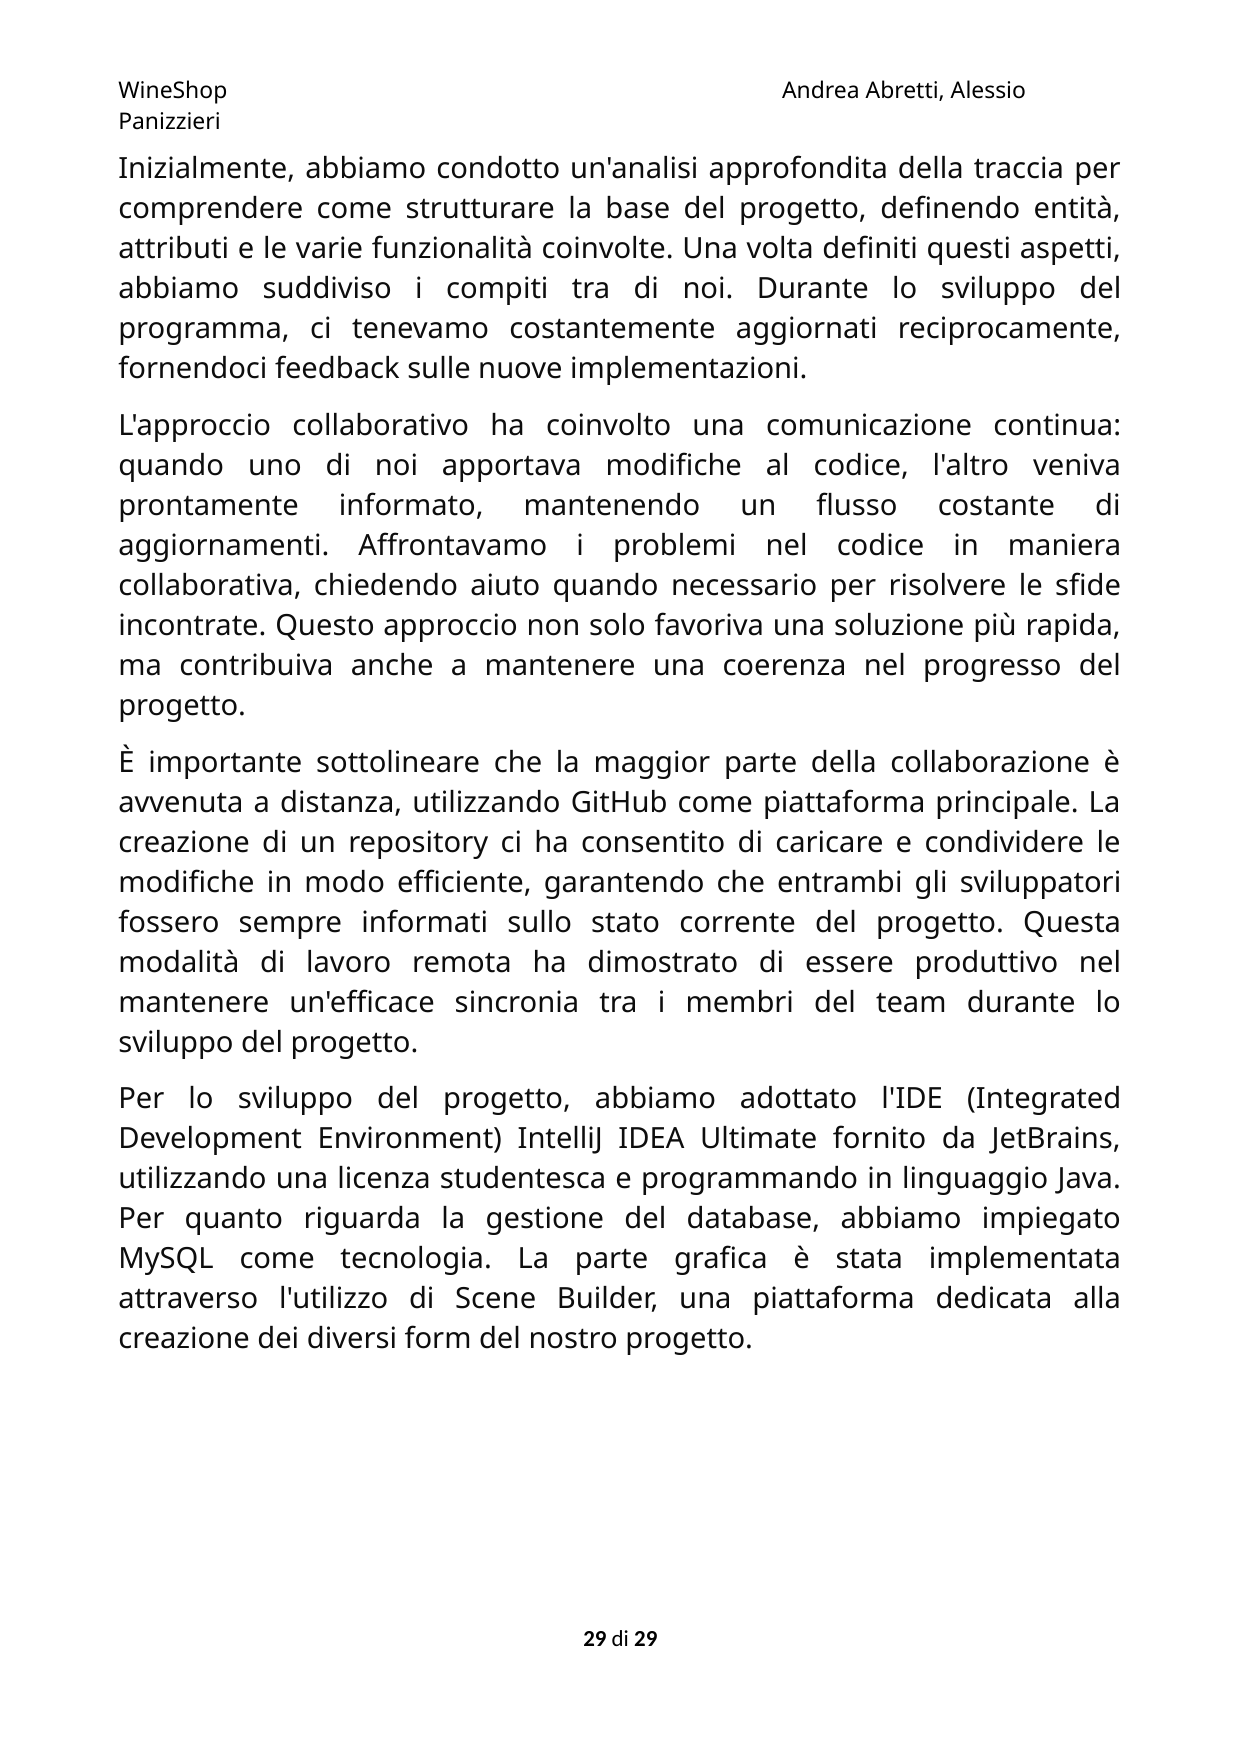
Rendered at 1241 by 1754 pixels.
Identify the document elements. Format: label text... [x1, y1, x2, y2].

text Per lo sviluppo del progetto, abbiamo adottato l'IDE (Integrated Development Environment) IntelliJ IDEA Ultimate fornito da JetBrains, utilizzando una licenza studentesca e programmando in linguaggio Java. Per quanto riguarda la gestione del database, abbiamo impiegato MySQL come tecnologia. La parte grafica è stata implementata attraverso l'utilizzo di Scene Builder, una piattaforma dedicata alla creazione dei diversi form del nostro progetto. [118, 1078, 1122, 1357]
text È importante sottolineare che la maggior parte della collaborazione è avvenuta a distanza, utilizzando GitHub come piattaforma principale. La creazione di un repository ci ha consentito di caricare e condividere le modifiche in modo efficiente, garantendo che entrambi gli sviluppatori fossero sempre informati sullo stato corrente del progetto. Questa modalità di lavoro remota ha dimostrato di essere produttivo nel mantenere un'efficace sincronia tra i membri del team durante lo sviluppo del progetto. [118, 741, 1122, 1061]
text L'approccio collaborativo ha coinvolto una comunicazione continua: quando uno di noi apportava modifiche al codice, l'altro veniva prontamente informato, mantenendo un flusso costante di aggiornamenti. Affrontavamo i problemi nel codice in maniera collaborativa, chiedendo aiuto quando necessario per risolvere le sfide incontrate. Questo approccio non solo favoriva una soluzione più rapida, ma contribuiva anche a mantenere una coerenza nel progresso del progetto. [118, 404, 1122, 724]
text Inizialmente, abbiamo condotto un'analisi approfondita della traccia per comprendere come strutturare la base del progetto, definendo entità, attributi e le varie funzionalità coinvolte. Una volta definiti questi aspetti, abbiamo suddiviso i compiti tra di noi. Durante lo sviluppo del programma, ci tenevamo costantemente aggiornati reciprocamente, fornendoci feedback sulle nuove implementazioni. [118, 148, 1122, 387]
